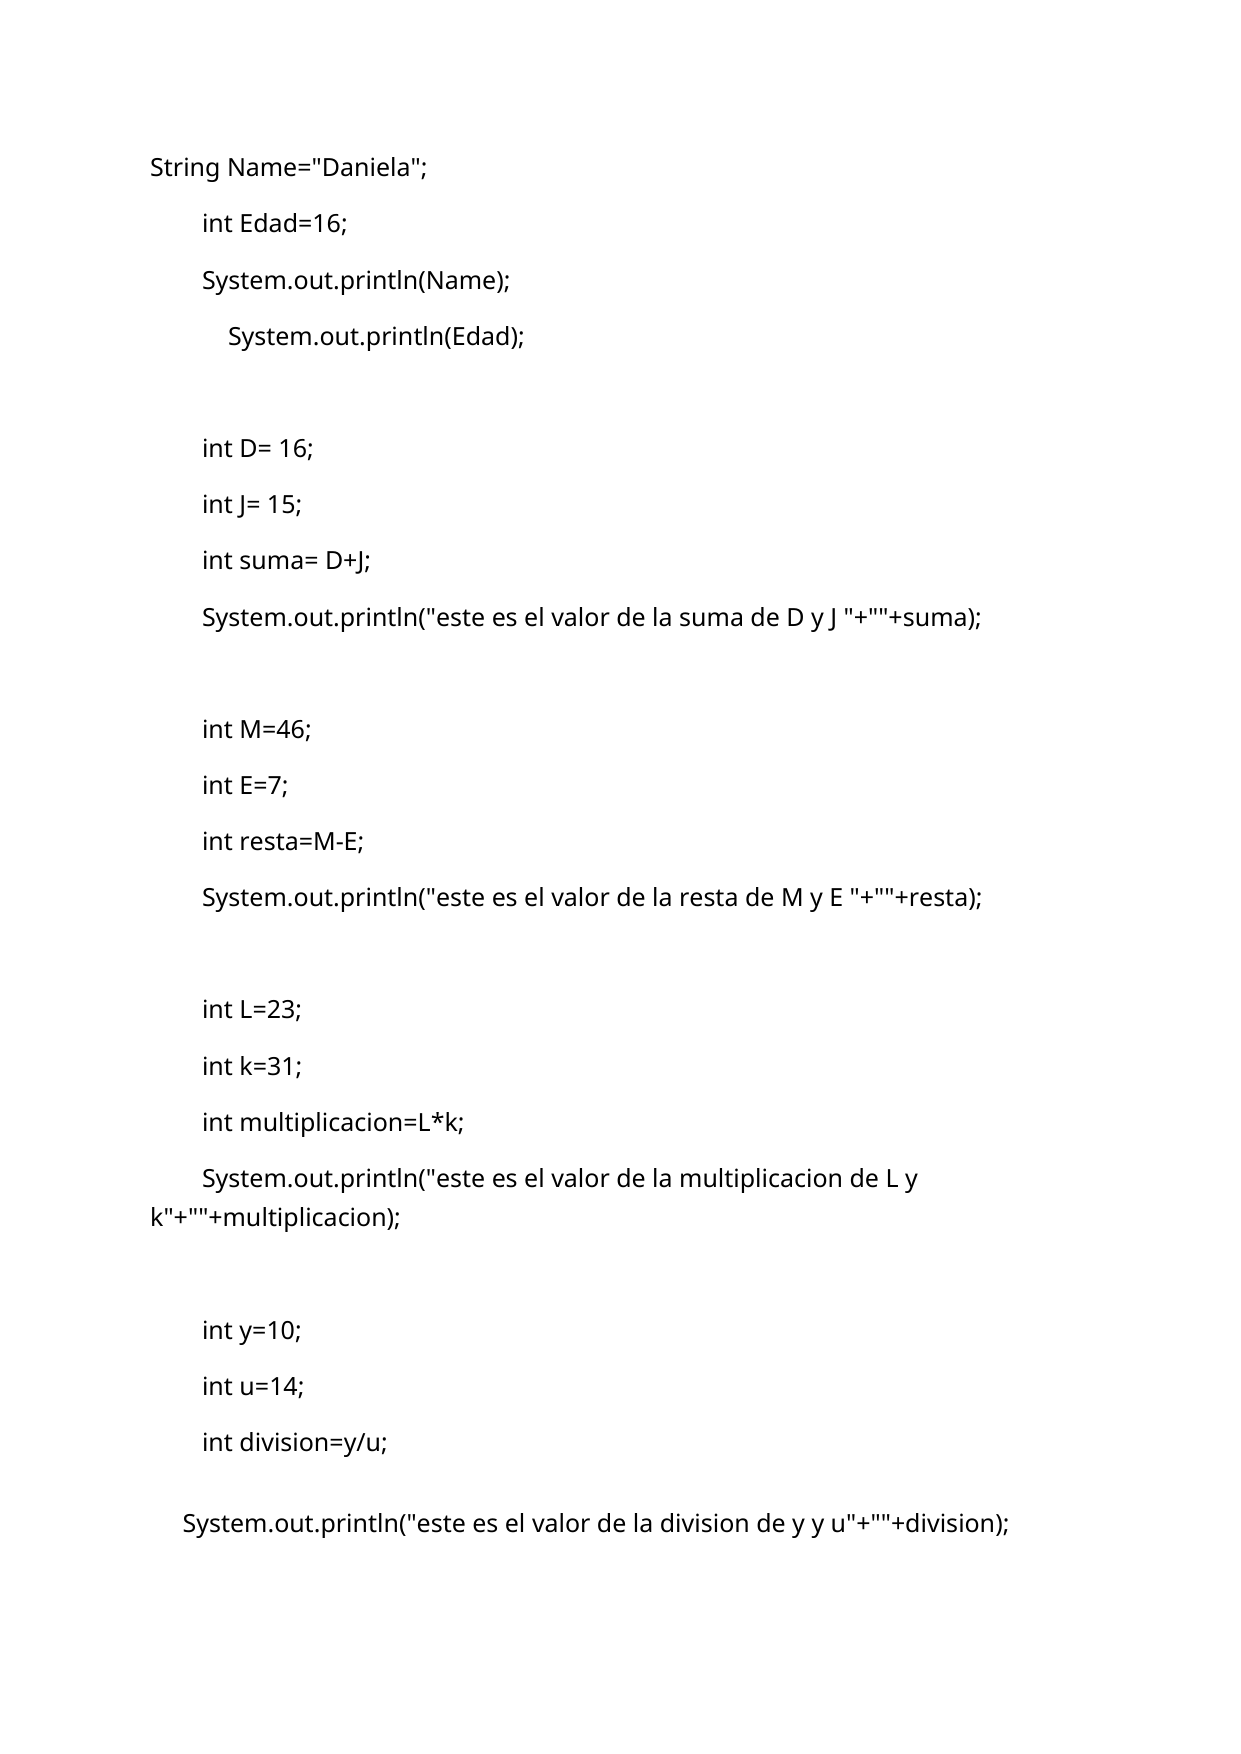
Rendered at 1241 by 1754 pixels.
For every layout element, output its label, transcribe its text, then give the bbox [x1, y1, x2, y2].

text int multiplicacion=L*k; [150, 1104, 1090, 1138]
text int Edad=16; [150, 206, 1090, 240]
text System.out.println("este es el valor de la suma de D y J "+""+suma); [150, 599, 1090, 633]
text System.out.println(Name); [150, 262, 1090, 296]
text int u=14; [150, 1368, 1090, 1403]
text System.out.println("este es el valor de la resta de M y E "+""+resta); [150, 880, 1090, 914]
text int y=10; [150, 1312, 1090, 1346]
text int E=7; [150, 768, 1090, 802]
text int L=23; [150, 992, 1090, 1026]
text int k=31; [150, 1048, 1090, 1082]
text int division=y/u; [150, 1425, 1090, 1459]
text int suma= D+J; [150, 543, 1090, 577]
text int M=46; [150, 711, 1090, 746]
text int J= 15; [150, 487, 1090, 521]
text int D= 16; [150, 431, 1090, 465]
text System.out.println("este es el valor de la division de y y u"+""+division); [150, 1506, 1090, 1540]
text System.out.println("este es el valor de la multiplicacion de L y k"+""+multiplicacion); [150, 1161, 1090, 1234]
text int resta=M-E; [150, 824, 1090, 858]
text String Name="Daniela"; [150, 150, 1090, 184]
text System.out.println(Edad); [150, 318, 1090, 352]
